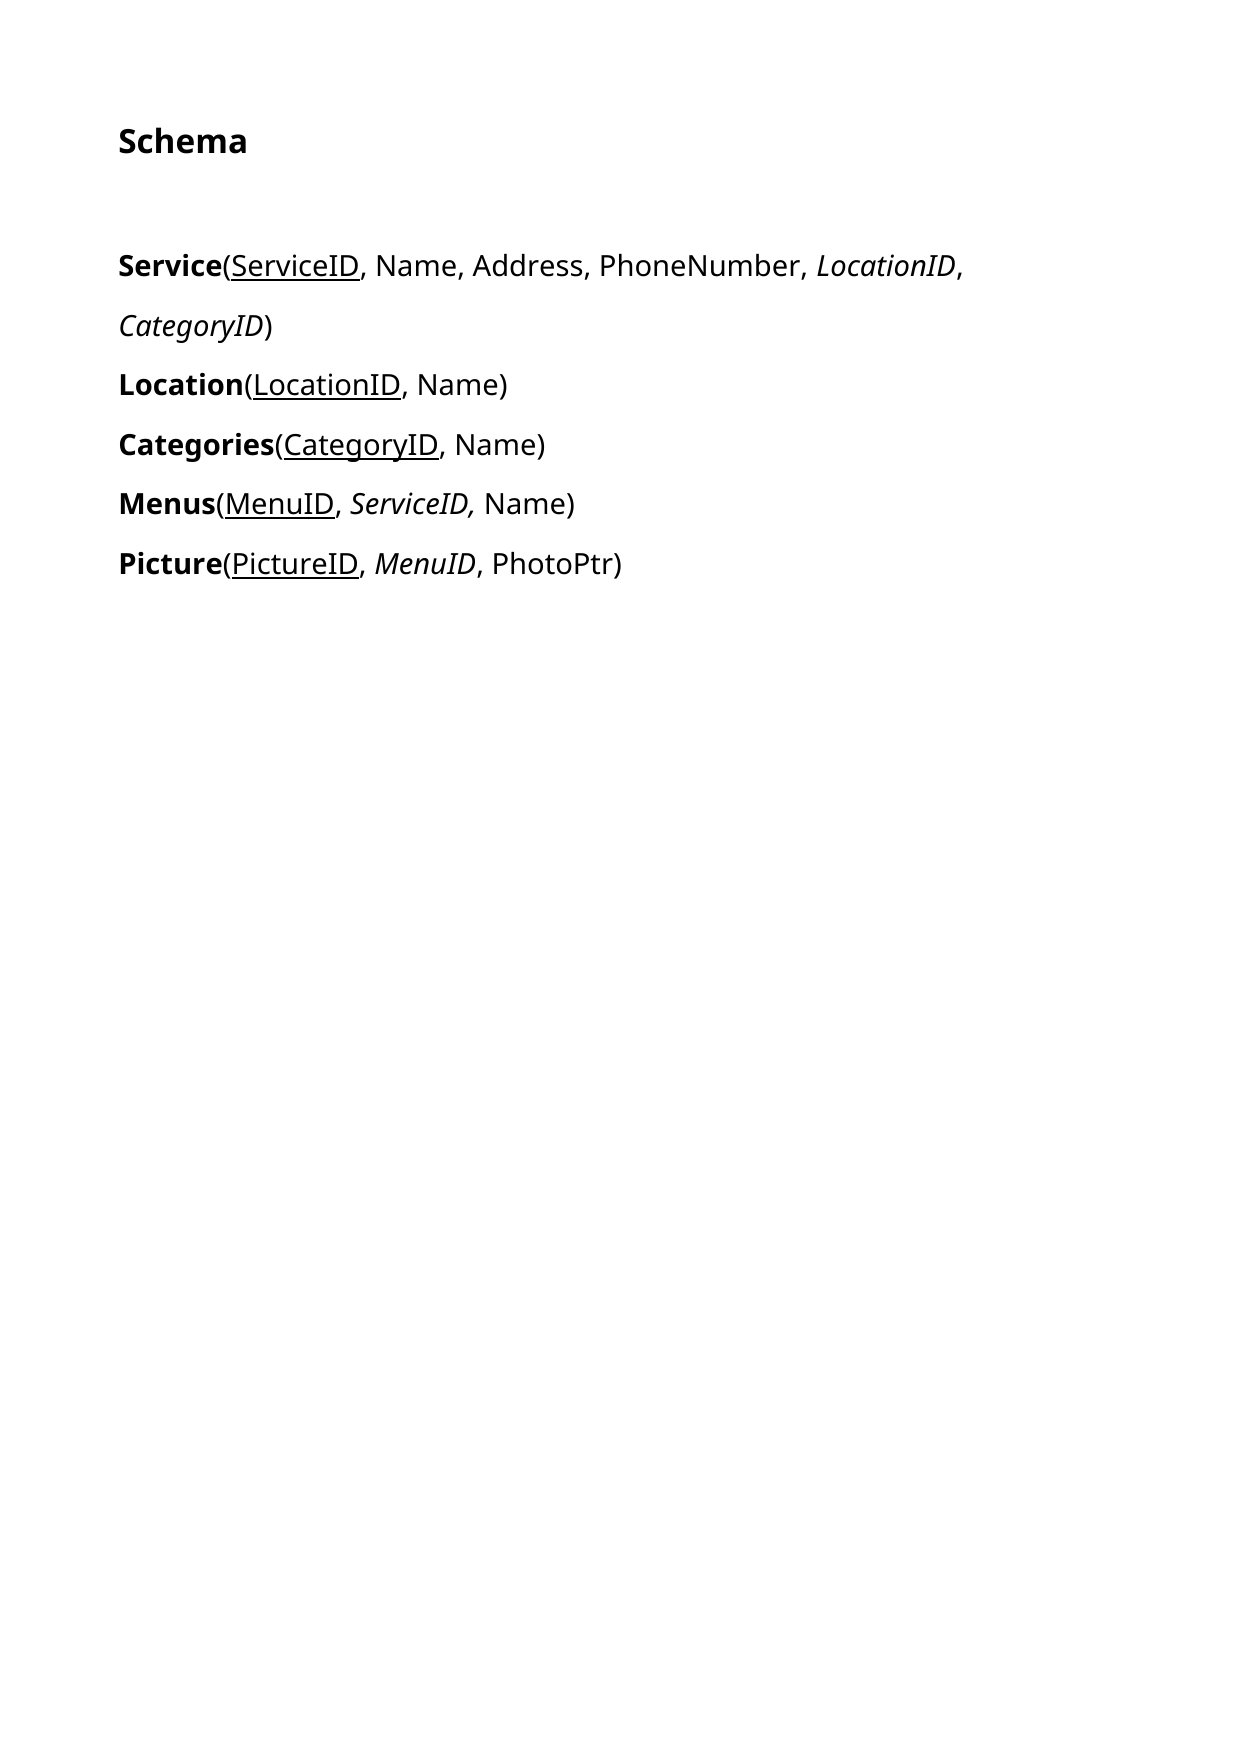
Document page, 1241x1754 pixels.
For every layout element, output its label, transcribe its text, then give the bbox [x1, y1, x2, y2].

text Service(ServiceID, Name, Address, PhoneNumber, LocationID, CategoryID) [118, 246, 1122, 345]
text Picture(PictureID, MenuID, PhotoPtr) [118, 543, 1122, 583]
text Schema [118, 118, 1122, 163]
text Location(LocationID, Name) [118, 365, 1122, 404]
text Categories(CategoryID, Name) [118, 424, 1122, 464]
text Menus(MenuID, ServiceID, Name) [118, 484, 1122, 523]
